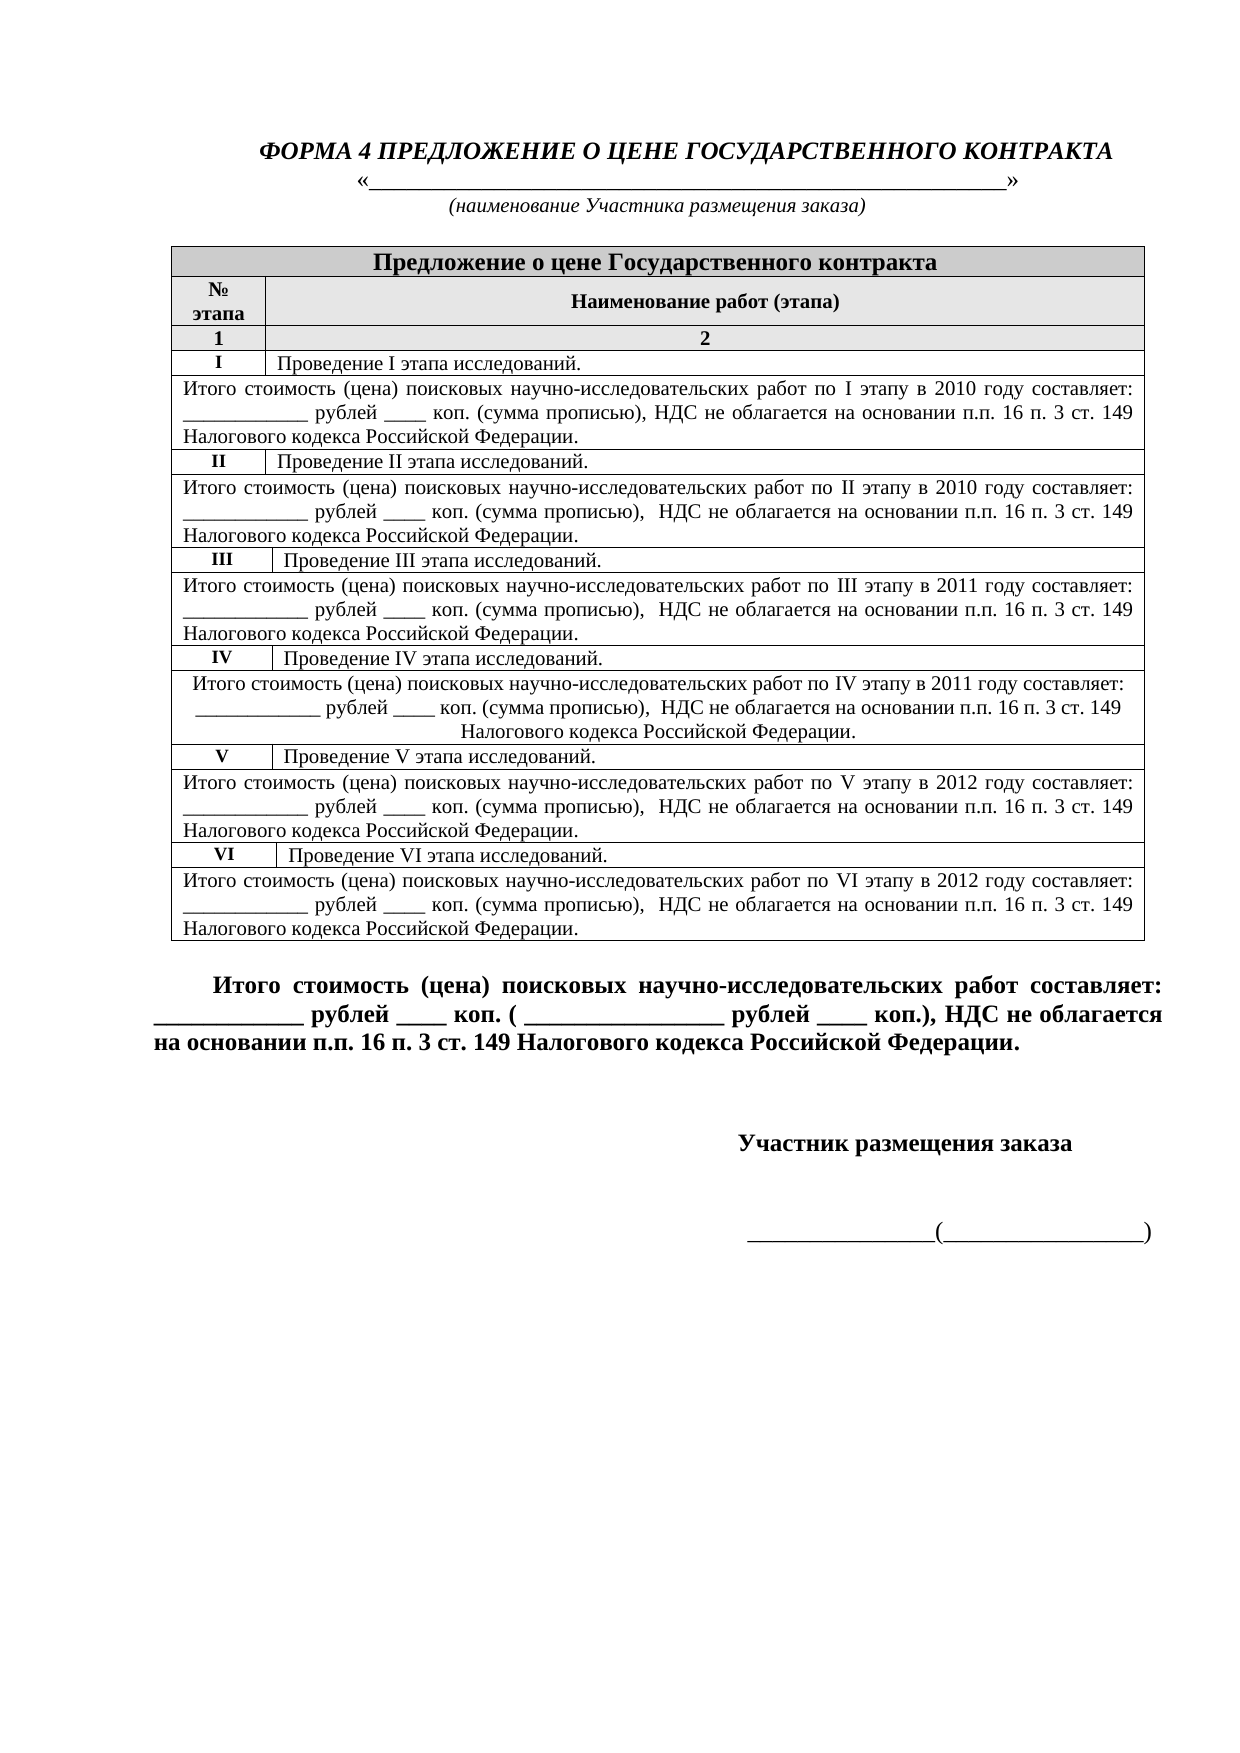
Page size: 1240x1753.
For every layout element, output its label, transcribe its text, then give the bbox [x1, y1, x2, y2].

table_cell II [172, 450, 265, 473]
table_cell Проведение V этапа исследований. [273, 745, 1144, 768]
table_cell IV [172, 646, 272, 670]
table_cell VI [172, 843, 276, 867]
table_cell I [172, 351, 265, 375]
table_cell № этапа [172, 277, 265, 325]
table_cell Проведение III этапа исследований. [273, 548, 1144, 572]
text «___________________________________________________» [153, 164, 1163, 193]
table_cell [653, 1186, 1163, 1216]
table_cell Итого стоимость (цена) поисковых научно-исследовательских работ по V этапу в 2012 году составляет: ____________ рублей ____ коп. (сумма прописью), НДС не облагается на основании п.п. 16 п. 3 ст. 149 Налогового кодекса Российской Федерации. [172, 770, 1144, 842]
table_cell V [172, 745, 272, 768]
table_cell Итого стоимость (цена) поисковых научно-исследовательских работ по I этапу в 2010 году составляет: ____________ рублей ____ коп. (сумма прописью), НДС не облагается на основании п.п. 16 п. 3 ст. 149 Налогового кодекса Российской Федерации. [172, 376, 1144, 448]
subtitle ФОРМА 4 ПРЕДЛОЖЕНИЕ О ЦЕНЕ ГОСУДАРСТВЕННОГО КОНТРАКТА [153, 136, 1163, 164]
table_cell Итого стоимость (цена) поисковых научно-исследовательских работ по IV этапу в 2011 году составляет: ____________ рублей ____ коп. (сумма прописью), НДС не облагается на основании п.п. 16 п. 3 ст. 149 Налогового кодекса Российской Федерации. [172, 671, 1144, 743]
table_cell Итого стоимость (цена) поисковых научно-исследовательских работ по III этапу в 2011 году составляет: ____________ рублей ____ коп. (сумма прописью), НДС не облагается на основании п.п. 16 п. 3 ст. 149 Налогового кодекса Российской Федерации. [172, 573, 1144, 645]
table_header Участник размещения заказа [653, 1128, 1163, 1157]
table_cell Проведение II этапа исследований. [266, 450, 1144, 473]
table_cell 1 [172, 326, 265, 350]
table_cell _______________(________________) [653, 1216, 1163, 1245]
table_header Предложение о цене Государственного контракта [172, 247, 1144, 276]
table_cell Наименование работ (этапа) [266, 277, 1144, 325]
table_cell Проведение VI этапа исследований. [277, 843, 1144, 867]
table_cell Проведение IV этапа исследований. [273, 646, 1144, 670]
table_cell [653, 1157, 1163, 1186]
table_cell Итого стоимость (цена) поисковых научно-исследовательских работ по II этапу в 2010 году составляет: ____________ рублей ____ коп. (сумма прописью), НДС не облагается на основании п.п. 16 п. 3 ст. 149 Налогового кодекса Российской Федерации. [172, 475, 1144, 547]
table_cell Итого стоимость (цена) поисковых научно-исследовательских работ по VI этапу в 2012 году составляет: ____________ рублей ____ коп. (сумма прописью), НДС не облагается на основании п.п. 16 п. 3 ст. 149 Налогового кодекса Российской Федерации. [172, 868, 1144, 940]
text Итого стоимость (цена) поисковых научно-исследовательских работ составляет: ____________ рублей ____ коп. ( ________________ рублей ____ коп.), НДС не облагается на основании п.п. 16 п. 3 ст. 149 Налогового кодекса Российской Федерации. [153, 970, 1163, 1056]
text (наименование Участника размещения заказа) [153, 193, 1163, 217]
table_cell 2 [266, 326, 1144, 350]
table_cell III [172, 548, 272, 572]
table_cell Проведение I этапа исследований. [266, 351, 1144, 375]
